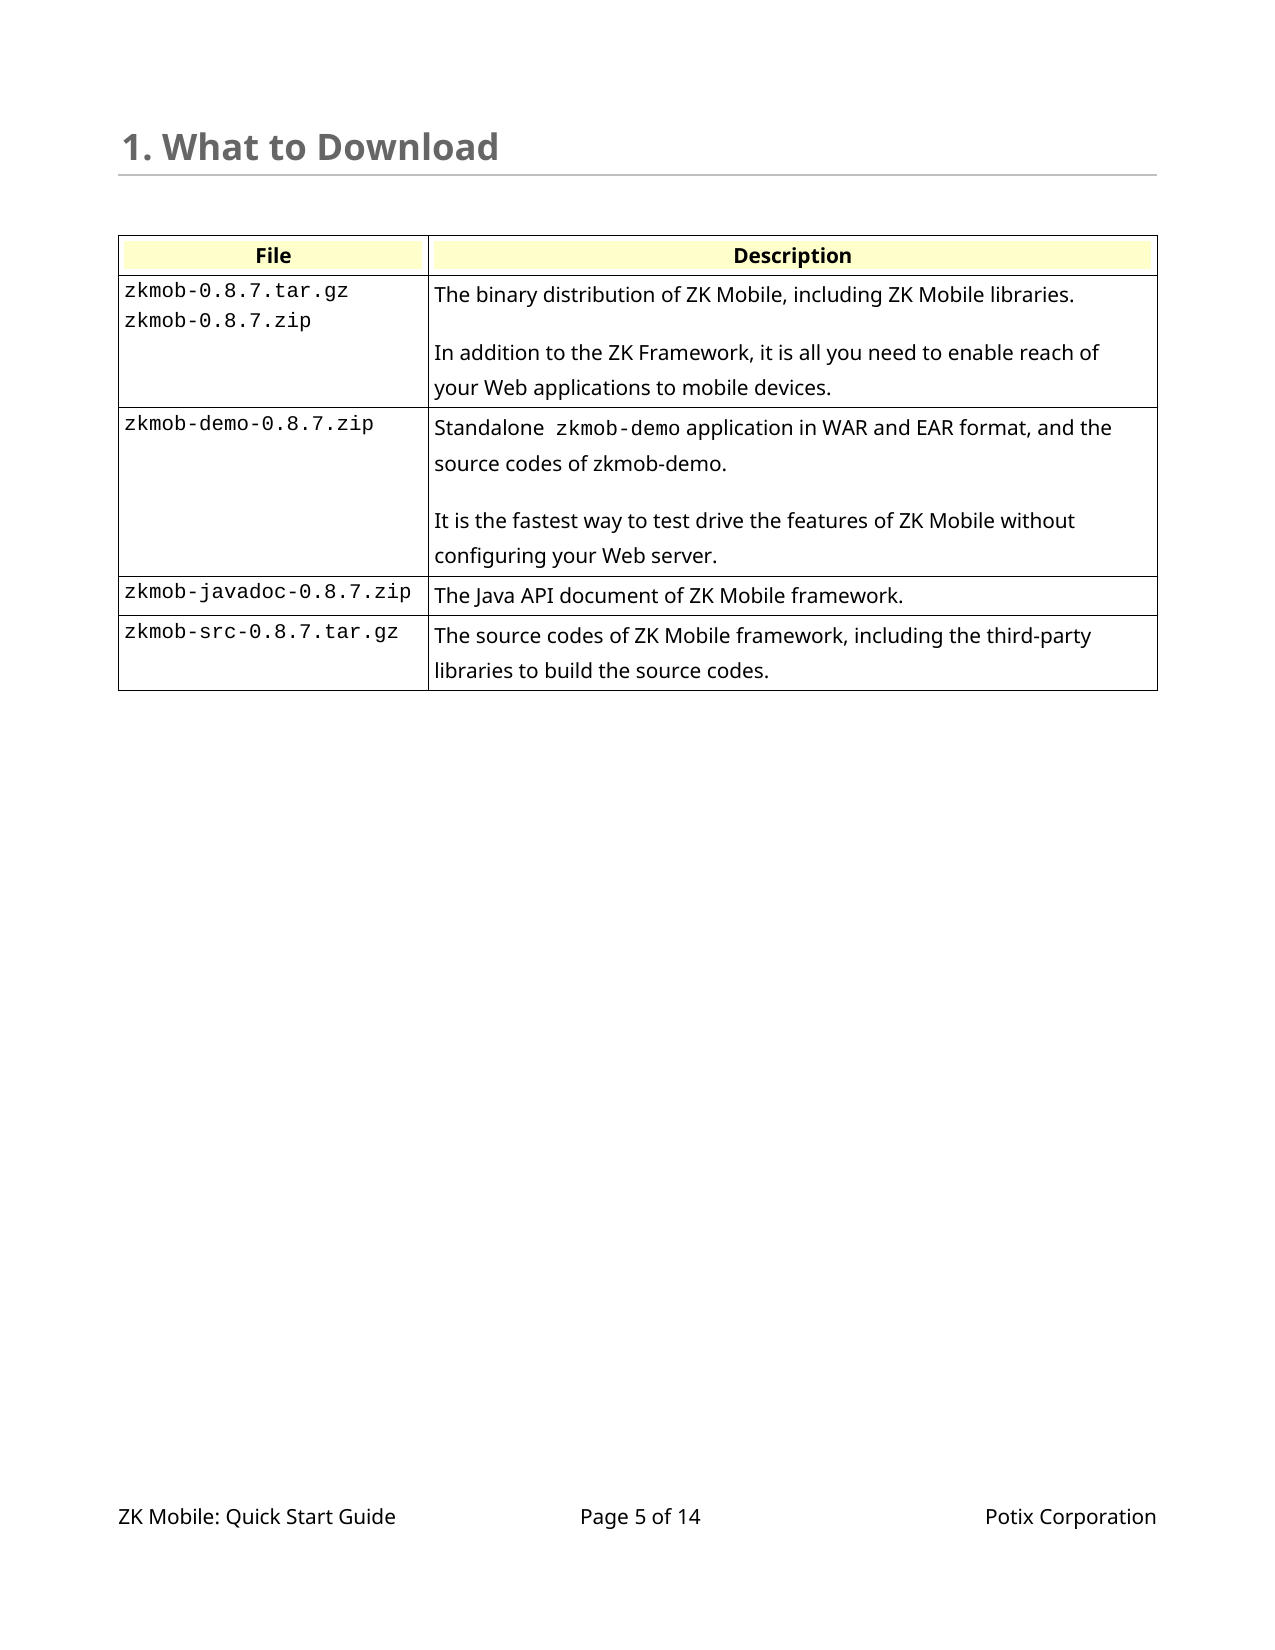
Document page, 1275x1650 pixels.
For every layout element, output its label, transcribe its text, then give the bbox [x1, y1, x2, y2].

table_cell zkmob-src-0.8.7.tar.gz [119, 616, 428, 690]
table_header Description [429, 236, 1157, 275]
table_cell Standalone zkmob-demo application in WAR and EAR format, and the source codes of zkmob-demo. It is the fastest way to test drive the features of ZK Mobile without configuring your Web server. [429, 408, 1157, 576]
table_cell The binary distribution of ZK Mobile, including ZK Mobile libraries. In addition to the ZK Framework, it is all you need to enable reach of your Web applications to mobile devices. [429, 276, 1157, 407]
table_cell zkmob-javadoc-0.8.7.zip [119, 577, 428, 615]
table_cell zkmob-0.8.7.tar.gz zkmob-0.8.7.zip [119, 276, 428, 407]
table_cell The source codes of ZK Mobile framework, including the third-party libraries to build the source codes. [429, 616, 1157, 690]
table_cell zkmob-demo-0.8.7.zip [119, 408, 428, 576]
subtitle 1. What to Download [118, 118, 1157, 174]
table_cell The Java API document of ZK Mobile framework. [429, 577, 1157, 615]
table_header File [119, 236, 428, 275]
